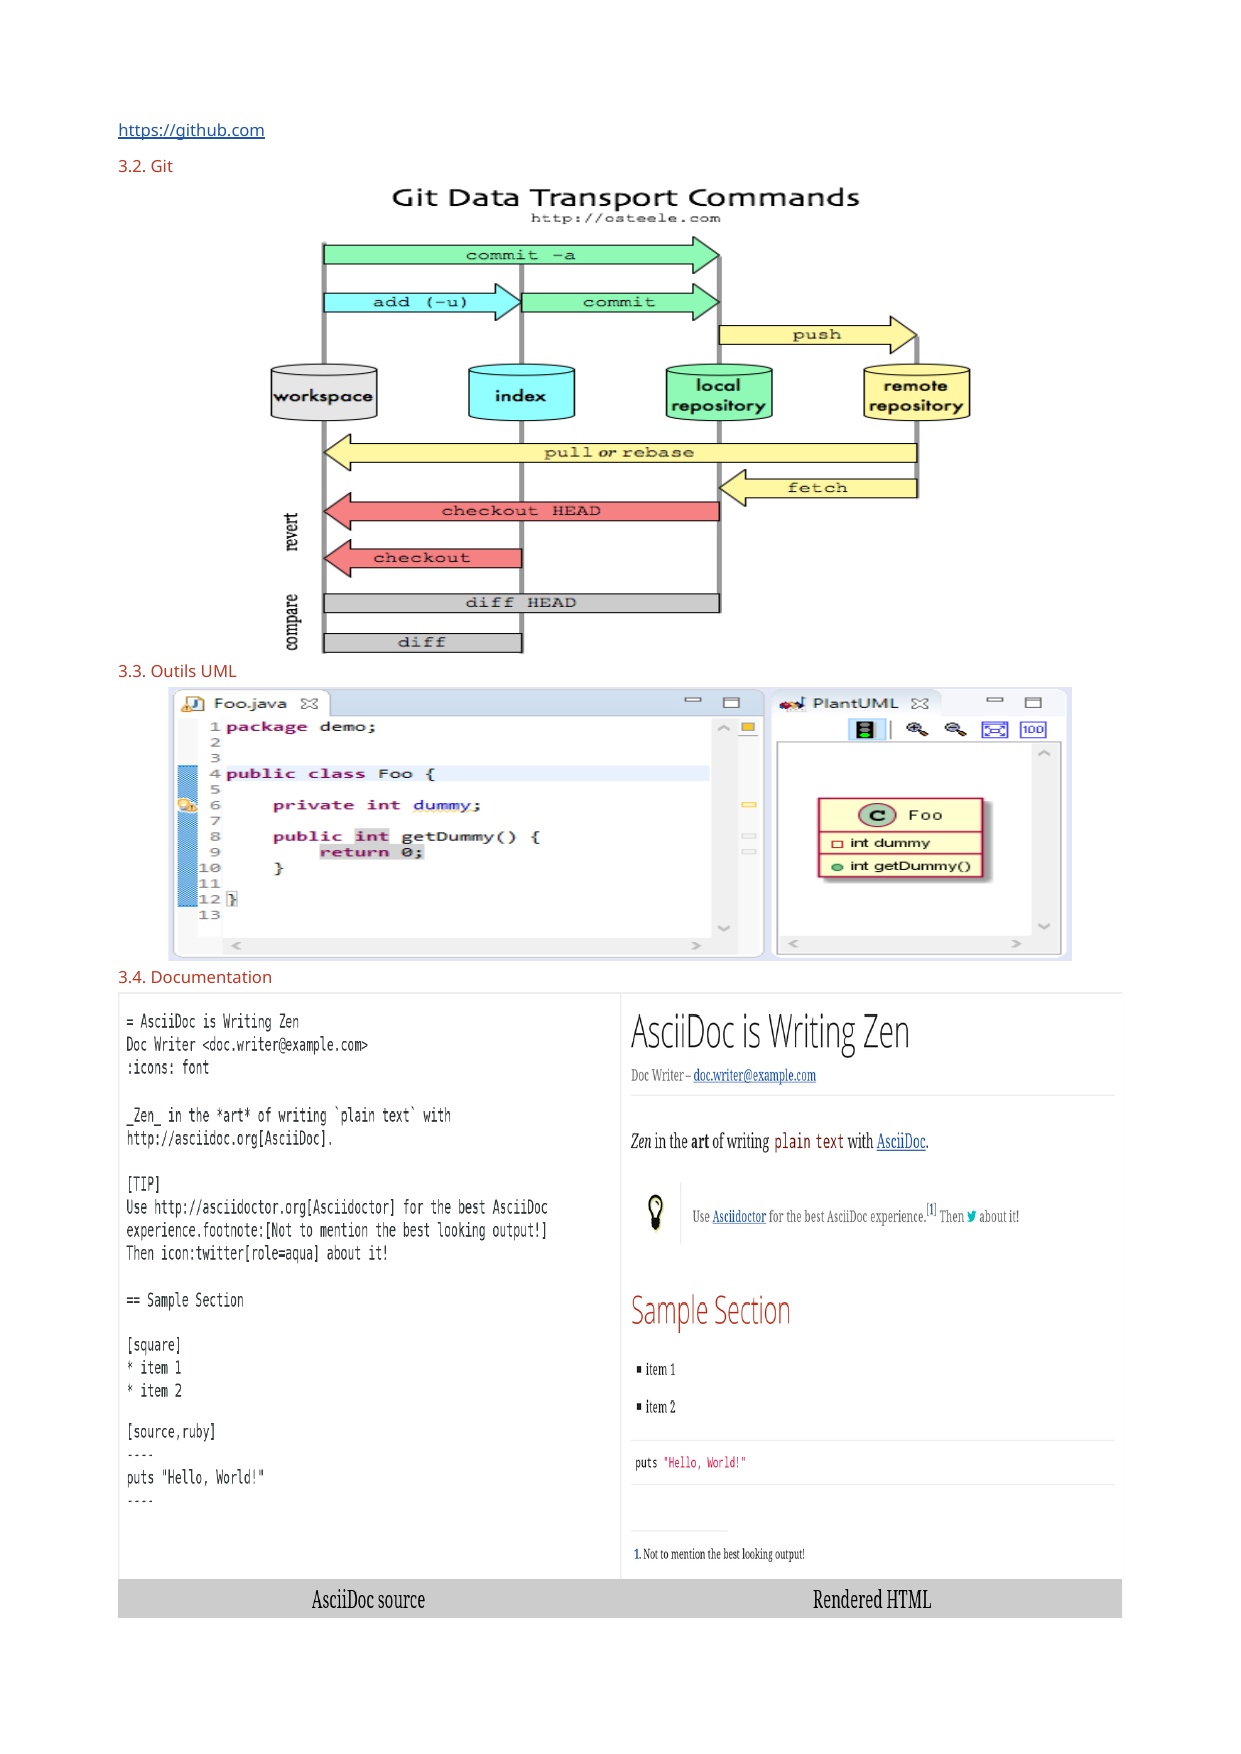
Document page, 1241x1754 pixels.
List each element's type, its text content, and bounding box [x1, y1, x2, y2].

subtitle 3.2. Git [118, 154, 1122, 177]
text https://github.com [118, 118, 1122, 141]
subtitle 3.3. Outils UML [118, 660, 1122, 682]
picture [268, 181, 972, 656]
picture [118, 992, 1123, 1618]
picture [168, 687, 1072, 961]
subtitle 3.4. Documentation [118, 965, 1122, 988]
